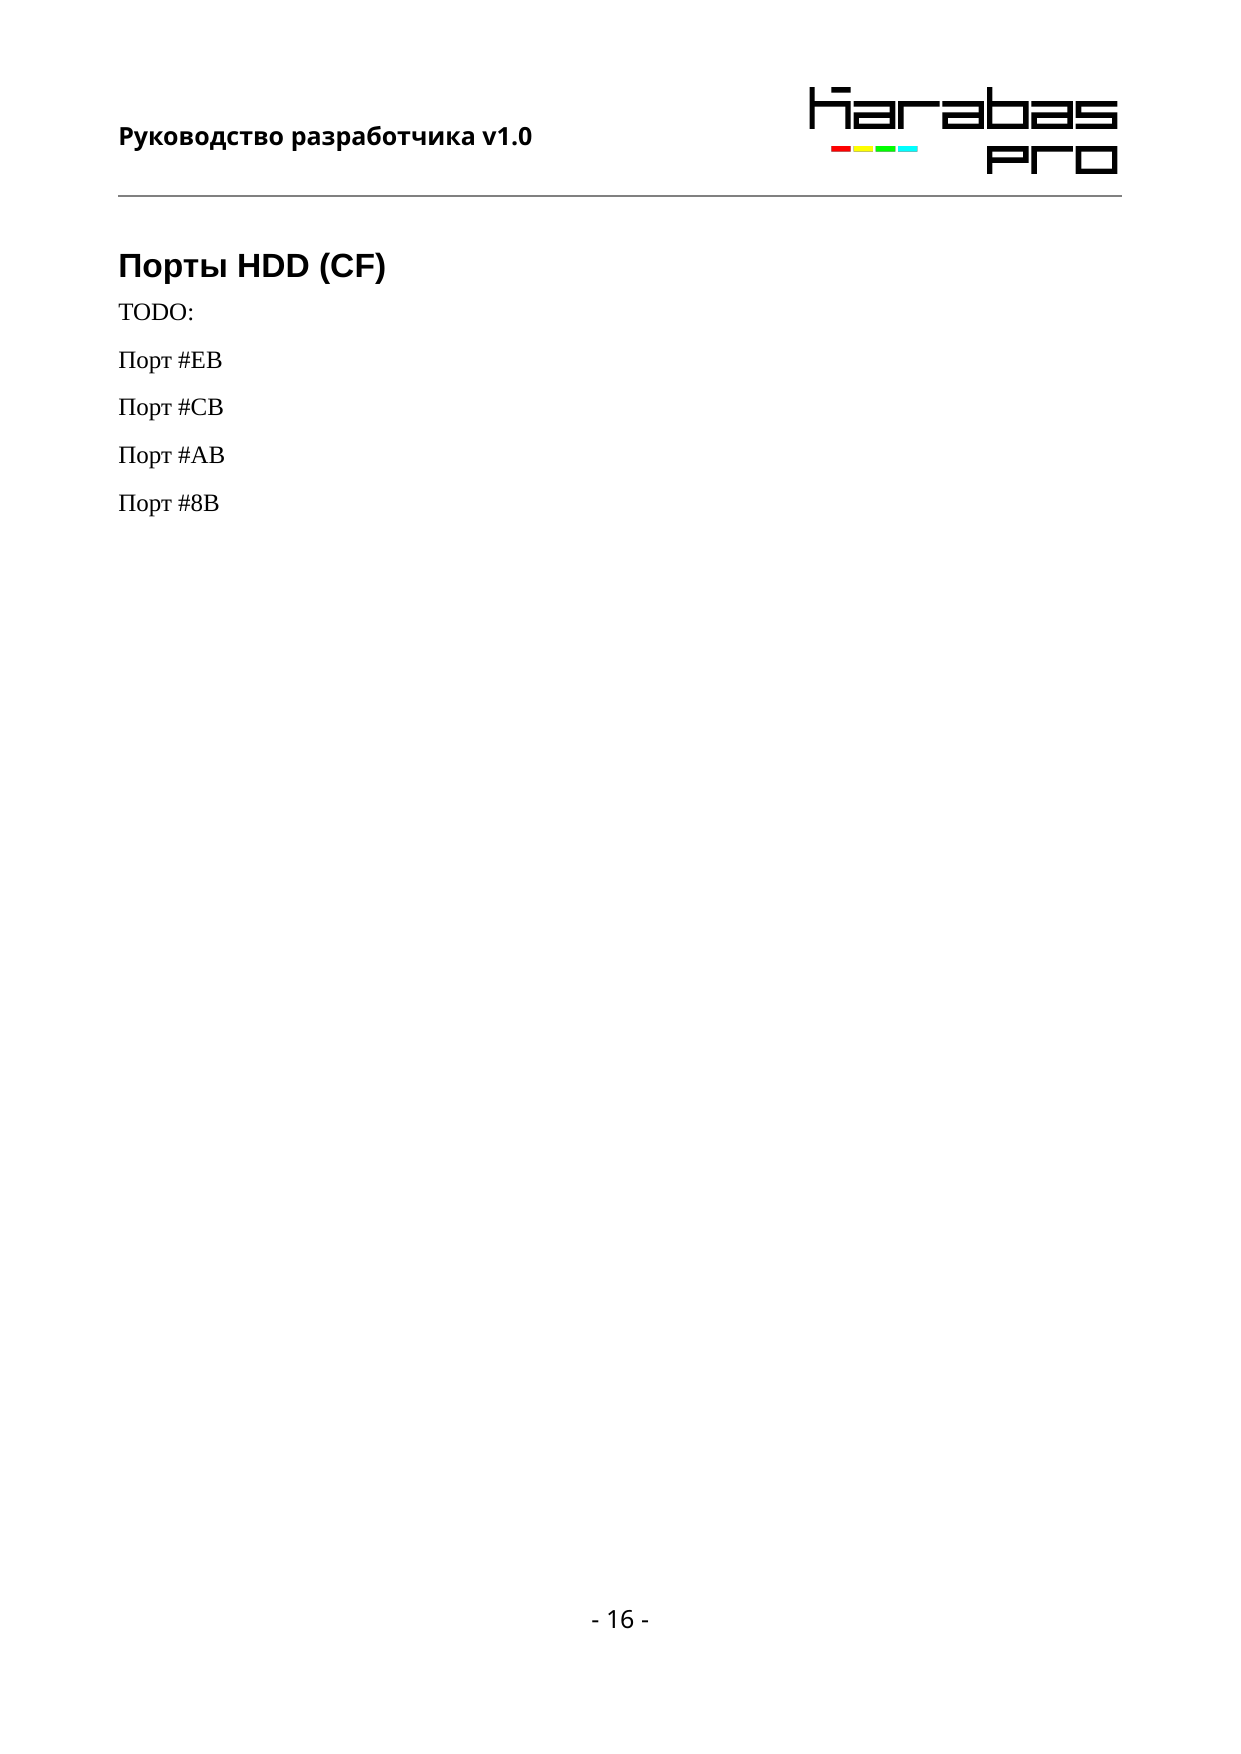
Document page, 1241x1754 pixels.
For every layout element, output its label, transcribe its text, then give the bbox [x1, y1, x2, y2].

text Порт #AB [118, 440, 1122, 469]
text Порт #CB [118, 392, 1122, 421]
picture [809, 84, 1120, 174]
text Порт #8B [118, 488, 1122, 516]
text TODO: [118, 297, 1122, 326]
text Порт #EB [118, 345, 1122, 373]
subtitle Порты HDD (CF) [118, 246, 1122, 285]
